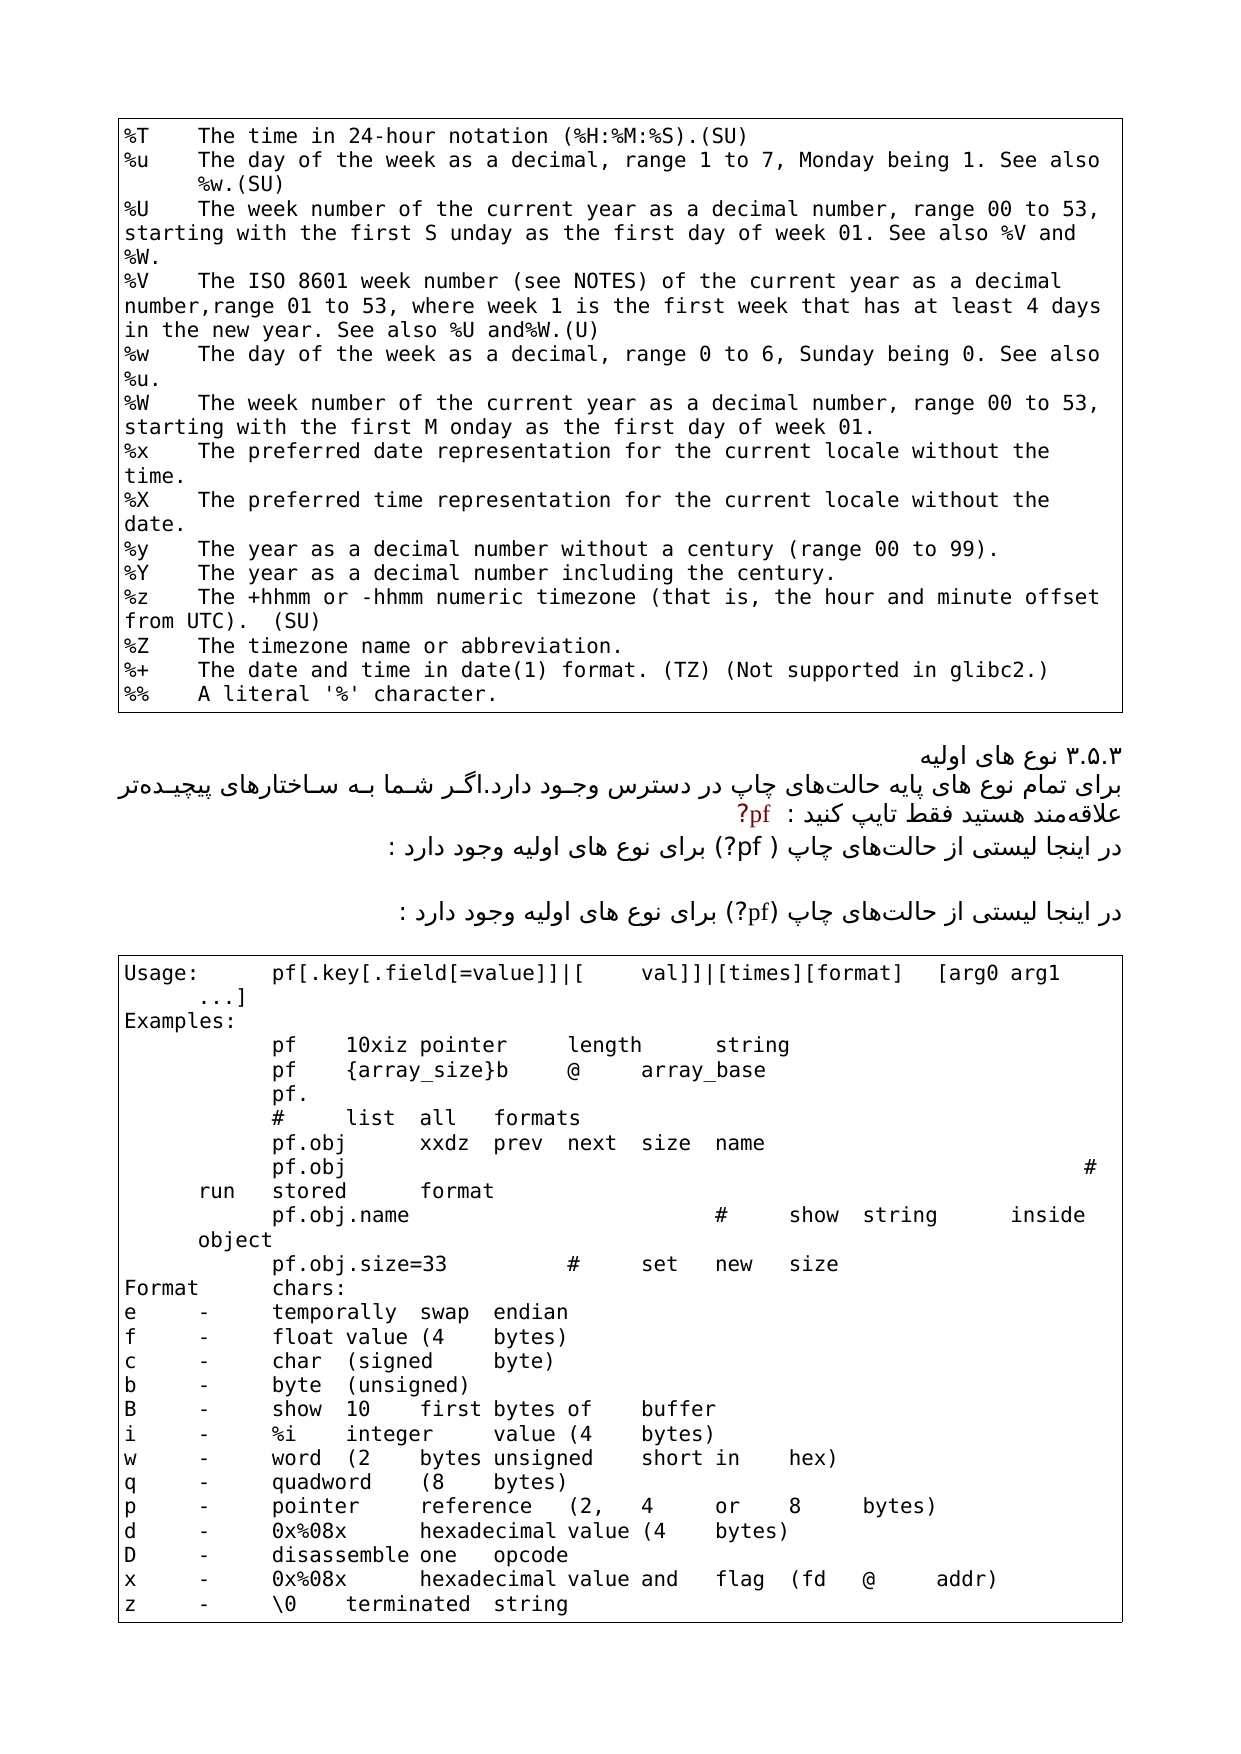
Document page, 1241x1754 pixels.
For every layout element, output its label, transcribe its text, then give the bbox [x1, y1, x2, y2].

text برای تمام نوع های پایه حالت‌های چاپ در دسترس وجود دارد.اگر شما به ساختارهای پیچیده‌تر علاقه‌مند هستید فقط تایپ کنید : pf? [118, 770, 1122, 829]
text در اینجا لیستی از حالت‌های چاپ (pf?) برای نوع های اولیه وجود دارد : [118, 897, 1122, 926]
text در اینجا لیستی از حالت‌های چاپ ( pf?) برای نوع های اولیه وجود دارد : [118, 829, 1122, 863]
table_header %T The time in 24-hour notation (%H:%M:%S).(SU) %u The day of the week as a decimal, range 1 to 7, Monday being 1. See also %w.(SU) %U The week number of the current year as a decimal number, range 00 to 53, starting with the first S unday as the first day of week 01. See also %V and %W. %V The ISO 8601 week number (see NOTES) of the current year as a decimal number,range 01 to 53, where week 1 is the first week that has at least 4 days in the new year. See also %U and%W.(U) %w The day of the week as a decimal, range 0 to 6, Sunday being 0. See also %u. %W The week number of the current year as a decimal number, range 00 to 53, starting with the first M onday as the first day of week 01. %x The preferred date representation for the current locale without the time. %X The preferred time representation for the current locale without the date. %y The year as a decimal number without a century (range 00 to 99). %Y The year as a decimal number including the century. %z The +hhmm or -hhmm numeric timezone (that is, the hour and minute offset from UTC). (SU) %Z The timezone name or abbreviation. %+ The date and time in date(1) format. (TZ) (Not supported in glibc2.) %% A literal '%' character. [119, 119, 1122, 712]
text ۳.۵.۳ نوع های اولیه [118, 741, 1122, 770]
table_header Usage: pf[.key[.field[=value]]|[ val]]|[times][format] [arg0 arg1 ...] Examples: pf 10xiz pointer length string pf {array_size}b @ array_base pf. # list all formats pf.obj xxdz prev next size name pf.obj # run stored format pf.obj.name # show string inside object pf.obj.size=33 # set new size Format chars: e - temporally swap endian f - float value (4 bytes) c - char (signed byte) b - byte (unsigned) B - show 10 first bytes of buffer i - %i integer value (4 bytes) w - word (2 bytes unsigned short in hex) q - quadword (8 bytes) p - pointer reference (2, 4 or 8 bytes) d - 0x%08x hexadecimal value (4 bytes) D - disassemble one opcode x - 0x%08x hexadecimal value and flag (fd @ addr) z - \0 terminated string [119, 956, 1122, 1622]
